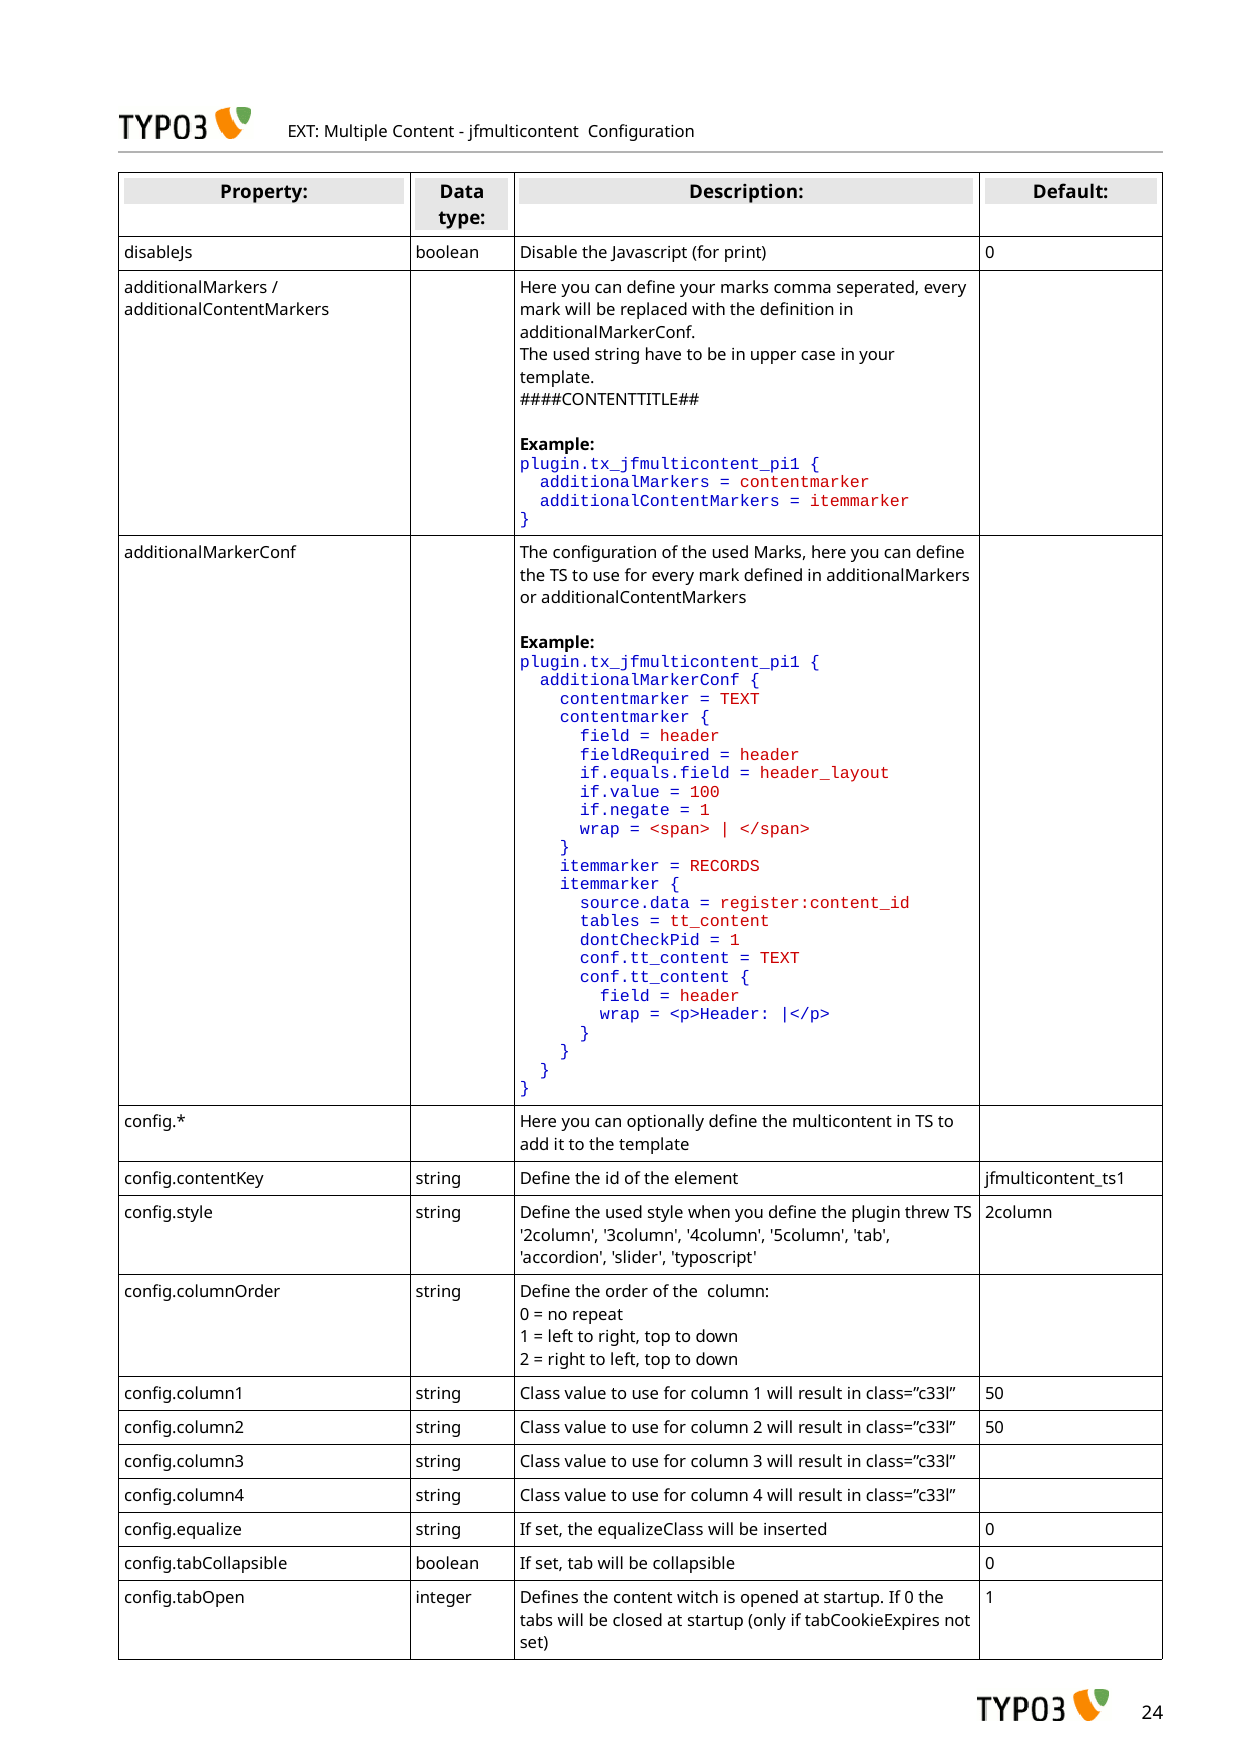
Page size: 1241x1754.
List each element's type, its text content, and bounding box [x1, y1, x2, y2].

table_cell 0 [980, 1547, 1162, 1580]
table_cell 0 [980, 237, 1162, 270]
table_header Property: [119, 173, 410, 236]
table_cell [980, 1275, 1162, 1376]
table_cell [980, 1479, 1162, 1512]
table_cell Class value to use for column 4 will result in class=”c33l” [515, 1479, 979, 1512]
table_cell config.style [119, 1196, 410, 1274]
table_cell 0 [980, 1513, 1162, 1546]
table_cell 1 [980, 1581, 1162, 1659]
table_cell jfmulticontent_ts1 [980, 1162, 1162, 1195]
picture [976, 1688, 1112, 1721]
table_cell 50 [980, 1377, 1162, 1410]
table_cell config.column4 [119, 1479, 410, 1512]
table_header Description: [515, 173, 979, 236]
table_cell additionalMarkerConf [119, 536, 410, 1104]
table_cell boolean [411, 1547, 514, 1580]
table_cell string [411, 1377, 514, 1410]
picture [118, 106, 254, 139]
table_cell [980, 1106, 1162, 1161]
table_cell Class value to use for column 3 will result in class=”c33l” [515, 1445, 979, 1478]
table_cell [411, 271, 514, 535]
table_cell [980, 1445, 1162, 1478]
table_cell string [411, 1162, 514, 1195]
table_cell disableJs [119, 237, 410, 270]
table_cell config.columnOrder [119, 1275, 410, 1376]
table_cell integer [411, 1581, 514, 1659]
table_cell config.tabCollapsible [119, 1547, 410, 1580]
table_cell [411, 1106, 514, 1161]
table_cell additionalMarkers / additionalContentMarkers [119, 271, 410, 535]
table_cell config.* [119, 1106, 410, 1161]
table_cell If set, the equalizeClass will be inserted [515, 1513, 979, 1546]
table_cell string [411, 1479, 514, 1512]
table_cell [411, 536, 514, 1104]
table_cell config.column1 [119, 1377, 410, 1410]
table_cell config.tabOpen [119, 1581, 410, 1659]
table_cell Define the order of the column: 0 = no repeat 1 = left to right, top to down 2 = right to left, top to down [515, 1275, 979, 1376]
table_cell The configuration of the used Marks, here you can define the TS to use for every mark defined in additionalMarkers or additionalContentMarkers Example: plugin.tx_jfmulticontent_pi1 { additionalMarkerConf { contentmarker = TEXT contentmarker { field = header fieldRequired = header if.equals.field = header_layout if.value = 100 if.negate = 1 wrap = <span> | </span> } itemmarker = RECORDS itemmarker { source.data = register:content_id tables = tt_content dontCheckPid = 1 conf.tt_content = TEXT conf.tt_content { field = header wrap = <p>Header: |</p> } } } } [515, 536, 979, 1104]
table_cell Disable the Javascript (for print) [515, 237, 979, 270]
table_cell config.column3 [119, 1445, 410, 1478]
table_cell Class value to use for column 1 will result in class=”c33l” [515, 1377, 979, 1410]
table_header Default: [980, 173, 1162, 236]
table_cell [980, 271, 1162, 535]
table_cell 2column [980, 1196, 1162, 1274]
table_cell string [411, 1411, 514, 1444]
table_cell config.contentKey [119, 1162, 410, 1195]
table_cell config.column2 [119, 1411, 410, 1444]
table_cell Here you can optionally define the multicontent in TS to add it to the template [515, 1106, 979, 1161]
table_cell Here you can define your marks comma seperated, every mark will be replaced with the definition in additionalMarkerConf. The used string have to be in upper case in your template. ####CONTENTTITLE## Example: plugin.tx_jfmulticontent_pi1 { additionalMarkers = contentmarker additionalContentMarkers = itemmarker } [515, 271, 979, 535]
table_cell boolean [411, 237, 514, 270]
table_cell Class value to use for column 2 will result in class=”c33l” [515, 1411, 979, 1444]
table_cell If set, tab will be collapsible [515, 1547, 979, 1580]
table_cell string [411, 1275, 514, 1376]
table_cell config.equalize [119, 1513, 410, 1546]
table_header Data type: [411, 173, 514, 236]
table_cell Define the used style when you define the plugin threw TS '2column', '3column', '4column', '5column', 'tab', 'accordion', 'slider', 'typoscript' [515, 1196, 979, 1274]
table_cell Define the id of the element [515, 1162, 979, 1195]
table_cell Defines the content witch is opened at startup. If 0 the tabs will be closed at startup (only if tabCookieExpires not set) [515, 1581, 979, 1659]
table_cell [980, 536, 1162, 1104]
table_cell string [411, 1513, 514, 1546]
table_cell string [411, 1445, 514, 1478]
table_cell string [411, 1196, 514, 1274]
table_cell 50 [980, 1411, 1162, 1444]
